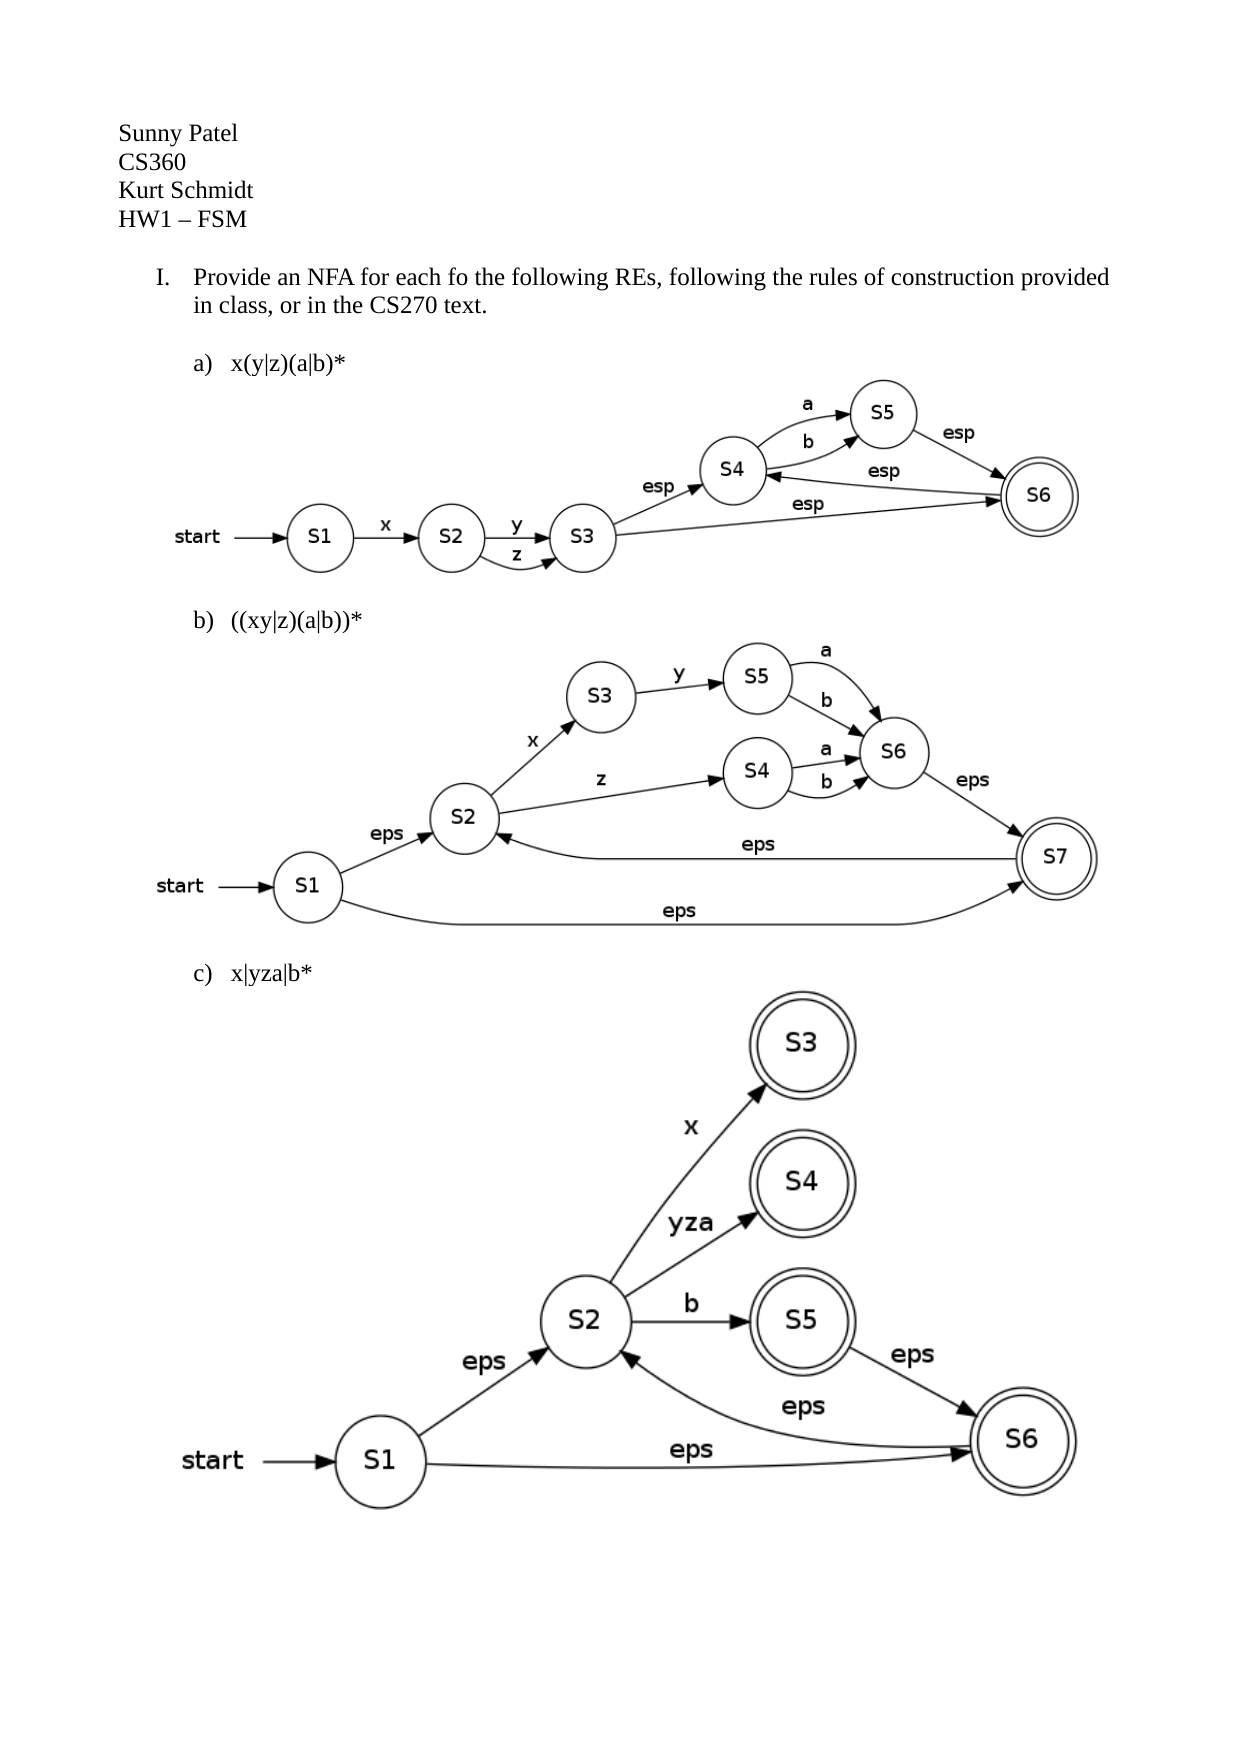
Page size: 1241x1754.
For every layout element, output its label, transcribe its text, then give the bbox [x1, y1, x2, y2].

list ((xy|z)(a|b))* [193, 605, 1122, 634]
text Sunny Patel [118, 118, 1122, 147]
list x(y|z)(a|b)* [193, 348, 1122, 377]
picture [136, 634, 1104, 930]
list x|yza|b* [193, 958, 1122, 987]
text Kurt Schmidt [118, 176, 1122, 204]
list Provide an NFA for each fo the following REs, following the rules of construction provided in class, or in the CS270 text. [156, 262, 1122, 319]
text CS360 [118, 147, 1122, 176]
text HW1 – FSM [118, 204, 1122, 233]
picture [155, 986, 1085, 1514]
picture [155, 376, 1085, 577]
